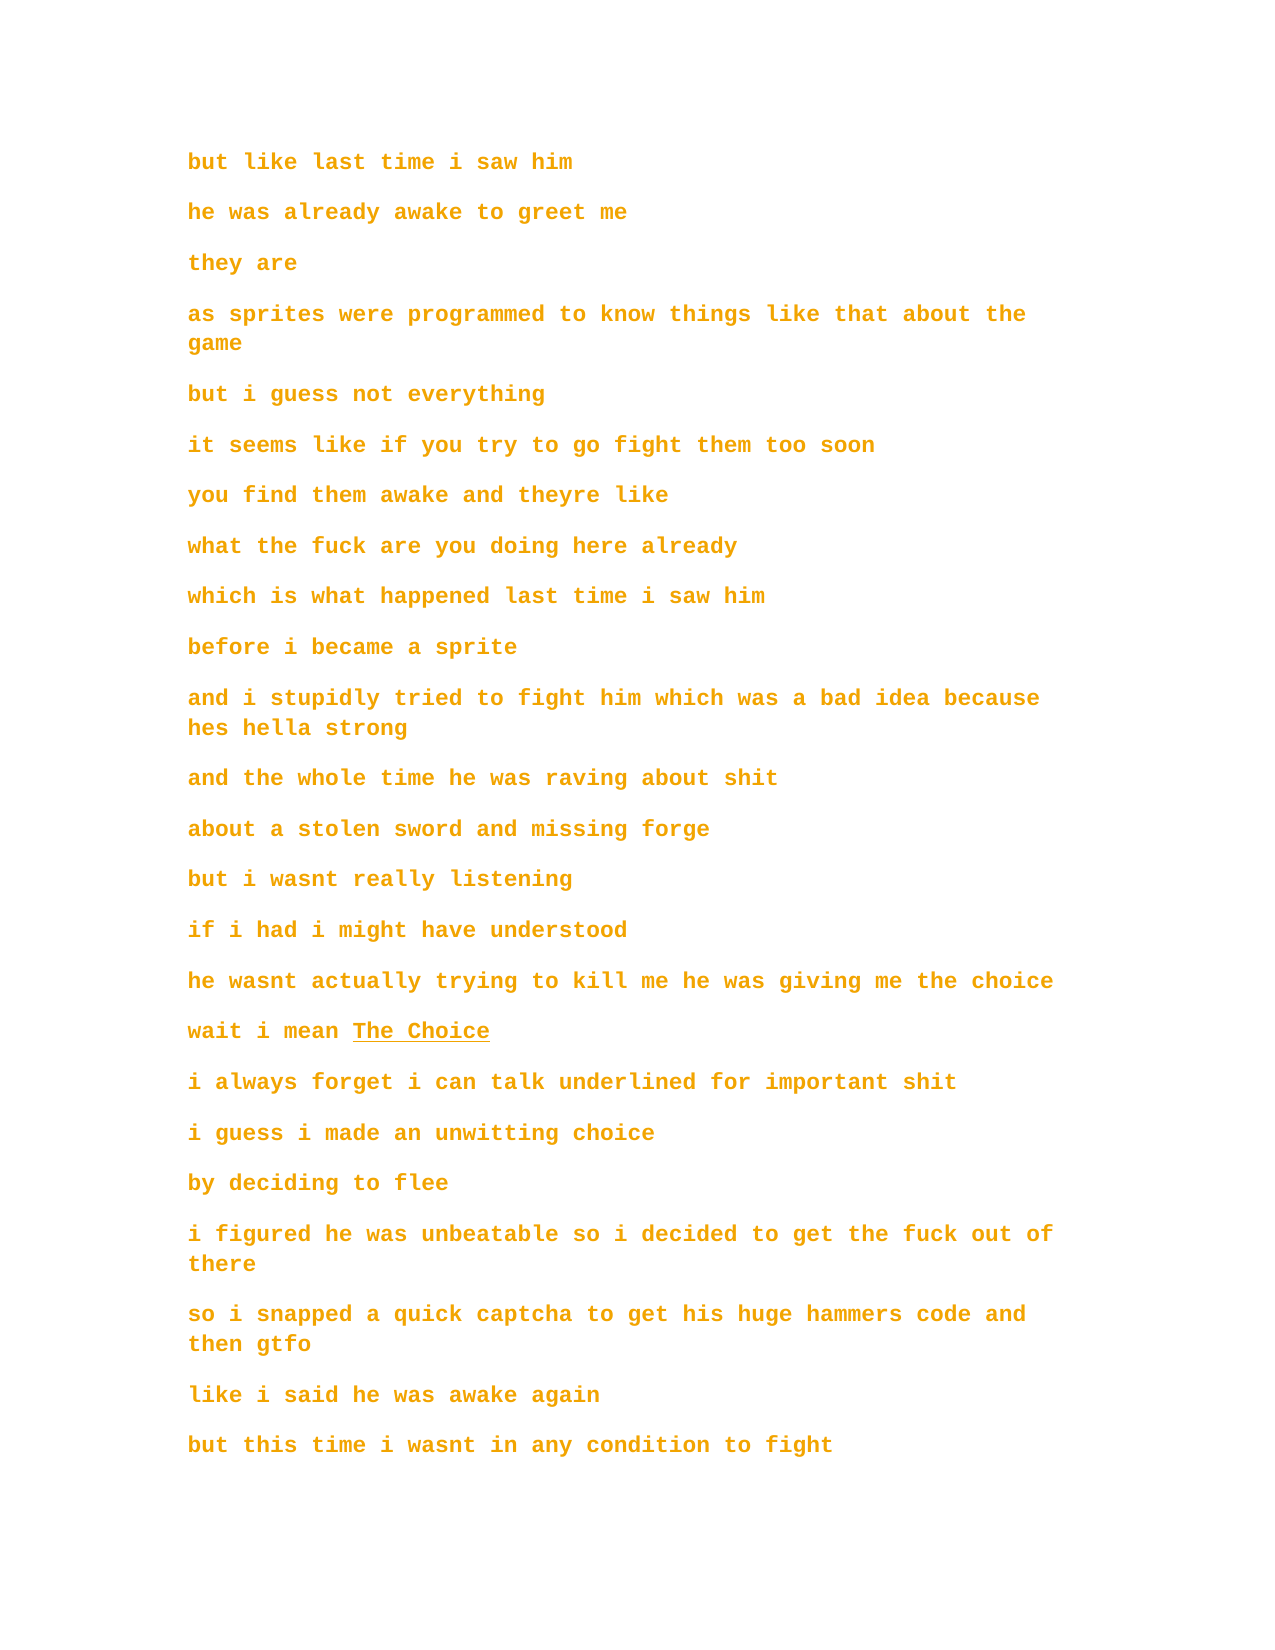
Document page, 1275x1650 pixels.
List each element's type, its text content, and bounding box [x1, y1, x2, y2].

text he was already awake to greet me [187, 201, 1087, 227]
text and the whole time he was raving about shit [187, 766, 1087, 792]
text but like last time i saw him [187, 150, 1087, 176]
text i always forget i can talk underlined for important shit [187, 1070, 1087, 1096]
text which is what happened last time i saw him [187, 585, 1087, 611]
text so i snapped a quick captcha to get his huge hammers code and then gtfo [187, 1302, 1087, 1358]
text if i had i might have understood [187, 918, 1087, 944]
text you find them awake and theyre like [187, 483, 1087, 509]
text it seems like if you try to go fight them too soon [187, 433, 1087, 459]
text i guess i made an unwitting choice [187, 1121, 1087, 1147]
text wait i mean The Choice [187, 1019, 1087, 1046]
text he wasnt actually trying to kill me he was giving me the choice [187, 969, 1087, 995]
text but this time i wasnt in any condition to fight [187, 1433, 1087, 1459]
text like i said he was awake again [187, 1383, 1087, 1409]
text they are [187, 251, 1087, 277]
text as sprites were programmed to know things like that about the game [187, 302, 1087, 358]
text by deciding to flee [187, 1171, 1087, 1197]
text before i became a sprite [187, 635, 1087, 661]
text about a stolen sword and missing forge [187, 817, 1087, 843]
text i figured he was unbeatable so i decided to get the fuck out of there [187, 1222, 1087, 1278]
text what the fuck are you doing here already [187, 534, 1087, 560]
text and i stupidly tried to fight him which was a bad idea because hes hella strong [187, 686, 1087, 742]
text but i guess not everything [187, 382, 1087, 408]
text but i wasnt really listening [187, 868, 1087, 894]
